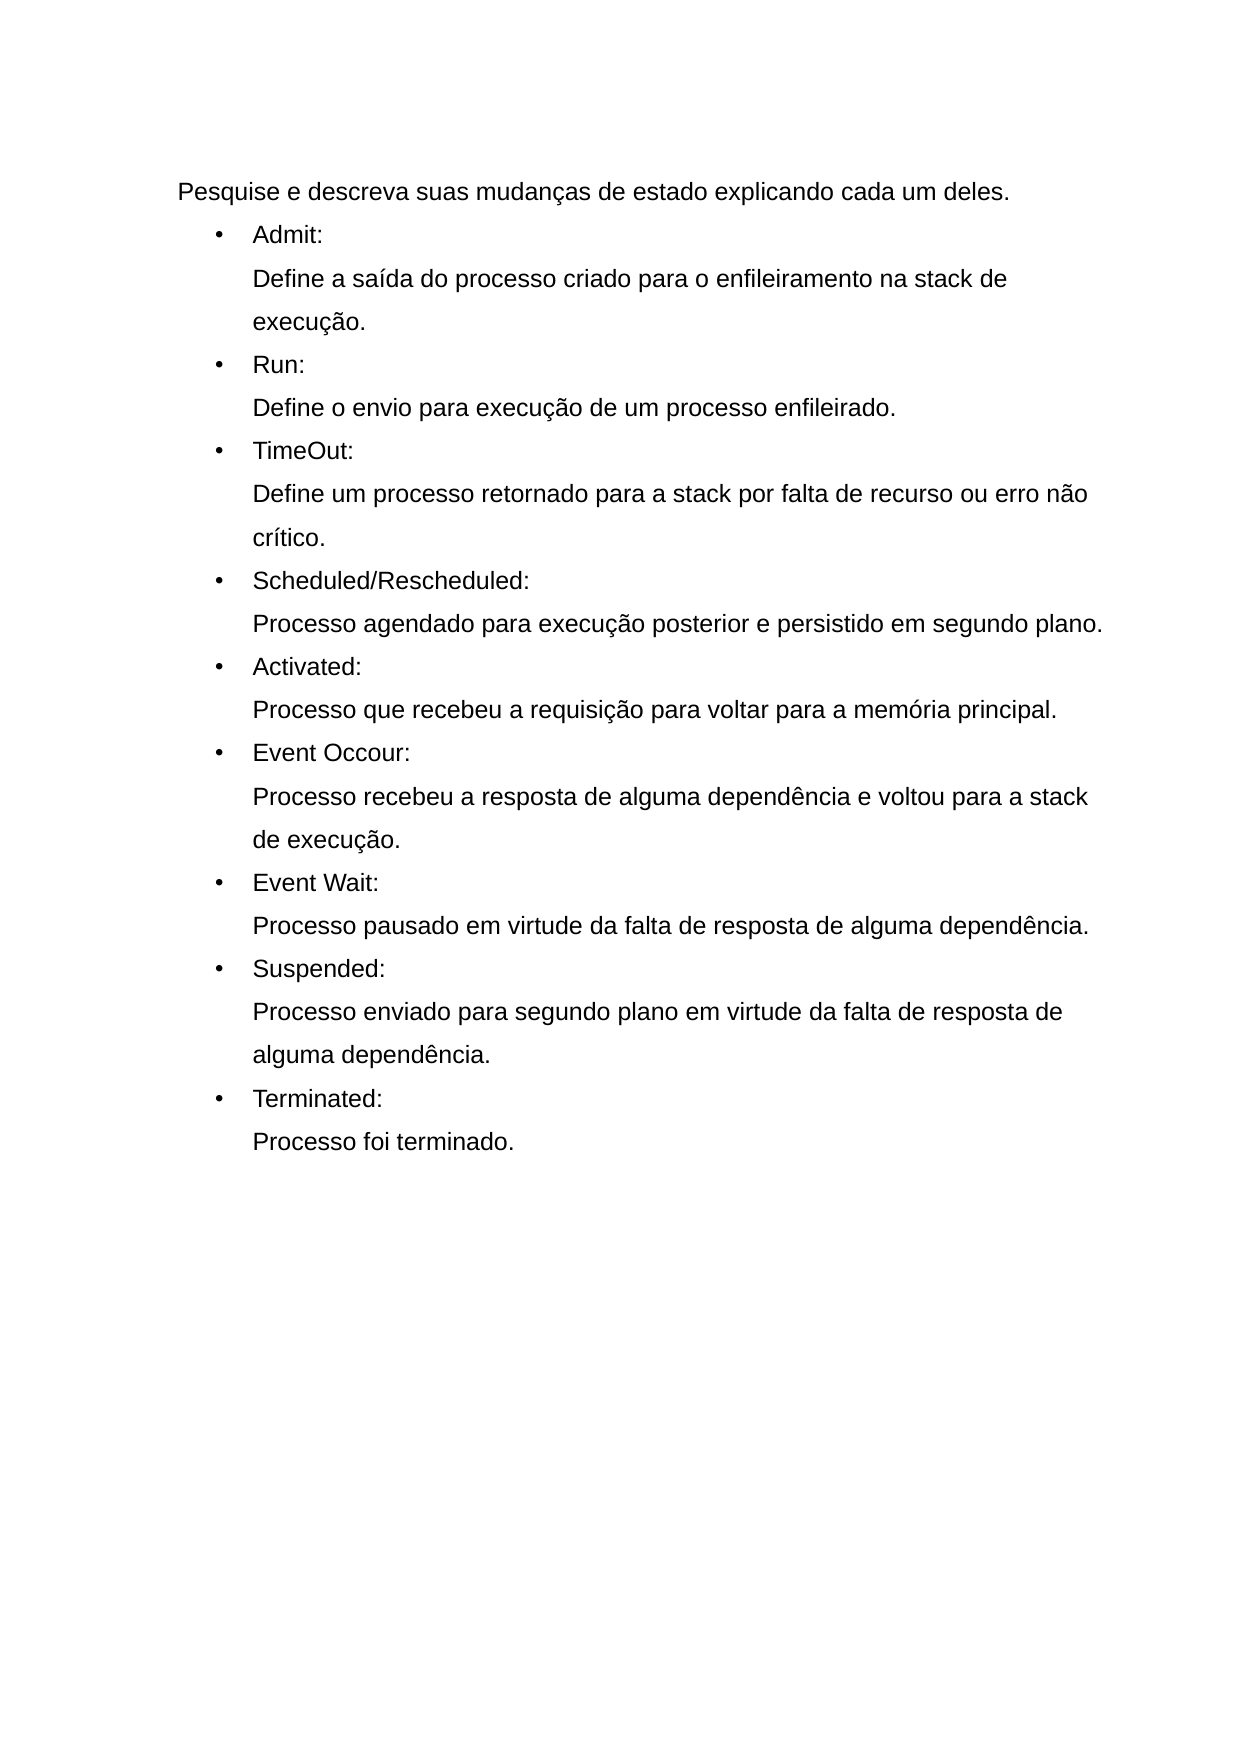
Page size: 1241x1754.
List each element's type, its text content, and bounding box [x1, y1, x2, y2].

list Processo pausado em virtude da falta de resposta de alguma dependência. [215, 911, 1122, 940]
list Admit: [215, 220, 1122, 249]
list Event Wait: [215, 868, 1122, 897]
list TimeOut: [215, 436, 1122, 465]
list Suspended: [215, 954, 1122, 983]
list Activated: [215, 652, 1122, 681]
list Run: [215, 350, 1122, 379]
list Define a saída do processo criado para o enfileiramento na stack de execução. [215, 263, 1122, 335]
list Scheduled/Rescheduled: [215, 566, 1122, 594]
list Define um processo retornado para a stack por falta de recurso ou erro não crítico. [215, 479, 1122, 551]
list Processo que recebeu a requisição para voltar para a memória principal. [215, 695, 1122, 724]
list Processo recebeu a resposta de alguma dependência e voltou para a stack de execução. [215, 782, 1122, 853]
list Event Occour: [215, 738, 1122, 767]
list Terminated: [215, 1084, 1122, 1112]
list Processo foi terminado. [215, 1127, 1122, 1156]
list Processo agendado para execução posterior e persistido em segundo plano. [215, 609, 1122, 638]
list Processo enviado para segundo plano em virtude da falta de resposta de alguma dependência. [215, 997, 1122, 1069]
list Define o envio para execução de um processo enfileirado. [215, 393, 1122, 422]
text Pesquise e descreva suas mudanças de estado explicando cada um deles. [177, 177, 1122, 206]
